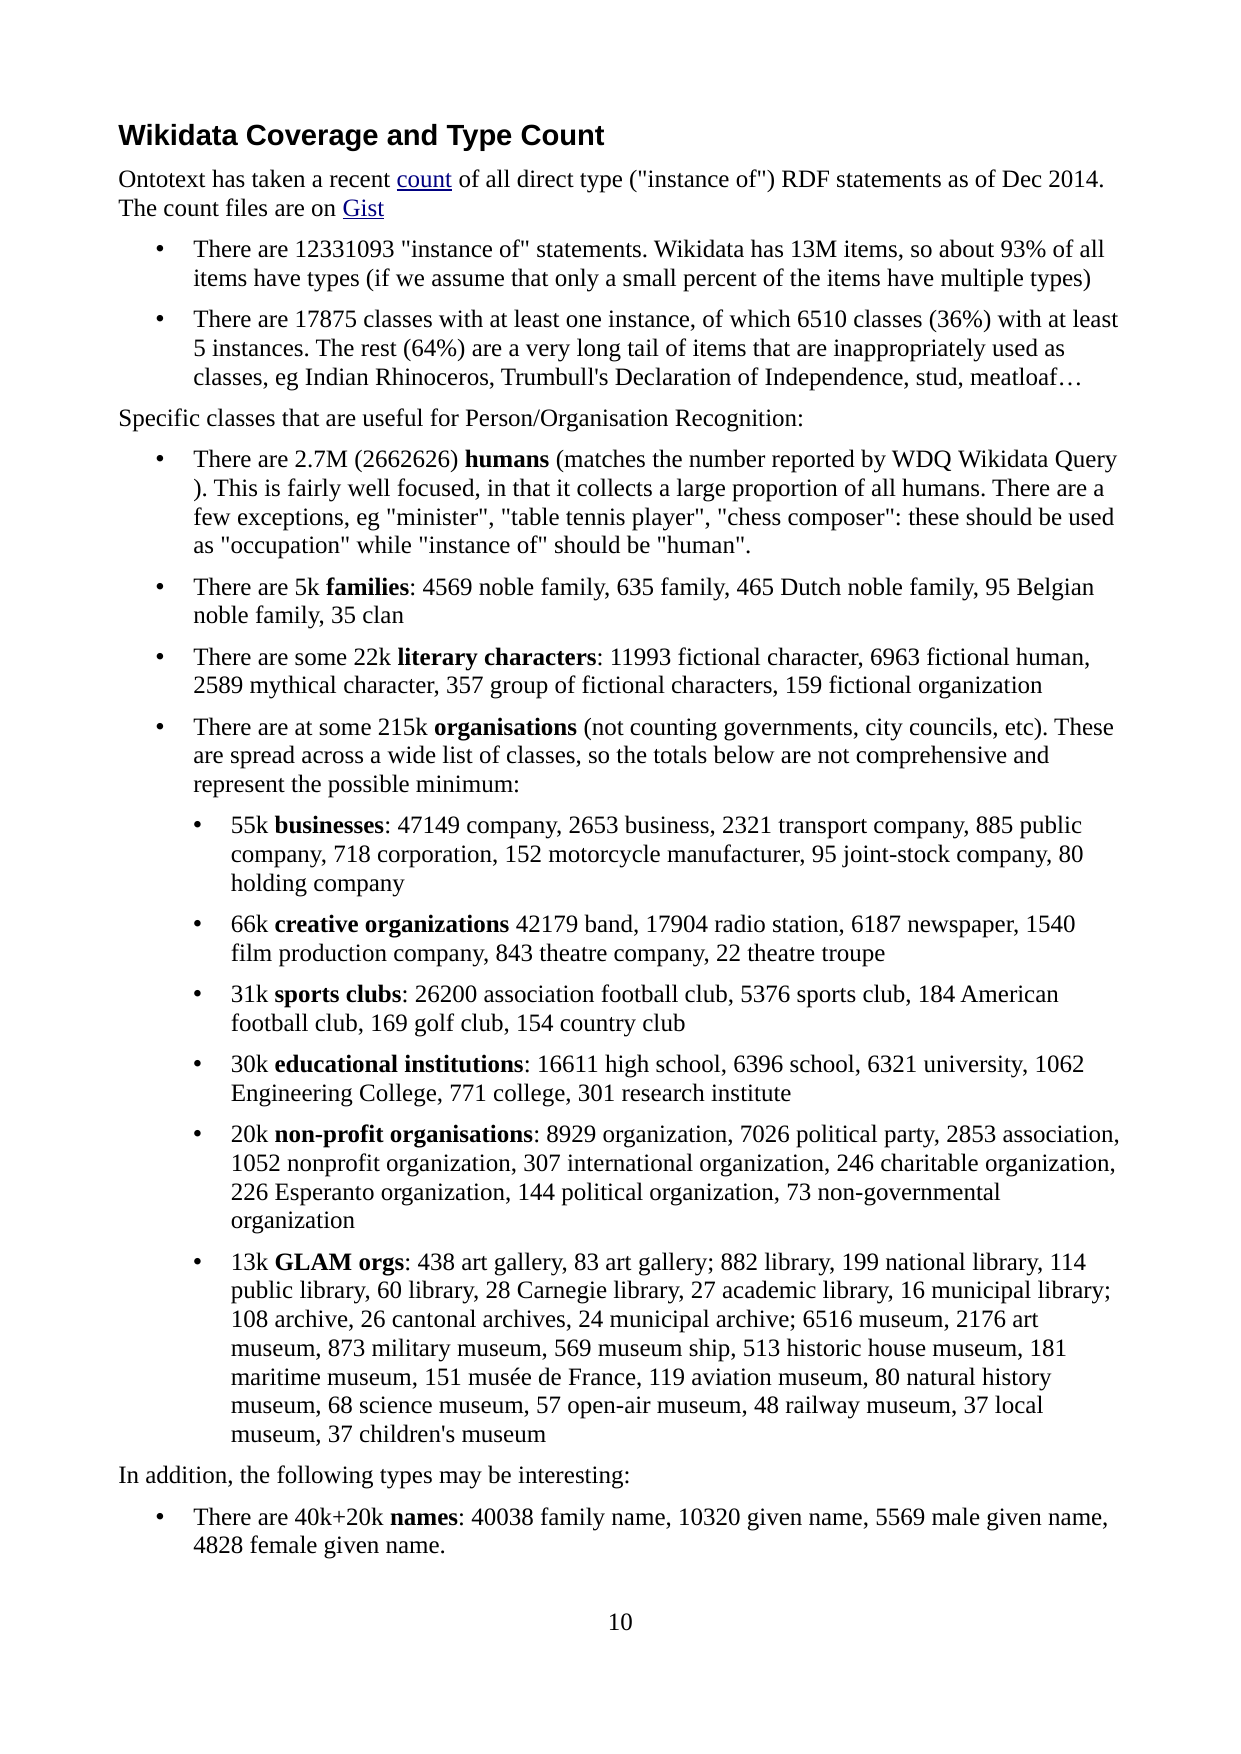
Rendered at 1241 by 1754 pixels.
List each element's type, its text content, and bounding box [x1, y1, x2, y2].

text In addition, the following types may be interesting: [118, 1460, 1122, 1489]
list 20k non-profit organisations: 8929 organization, 7026 political party, 2853 association, 1052 nonprofit organization, 307 international organization, 246 charitable organization, 226 Esperanto organization, 144 political organization, 73 non-governmental organization [193, 1119, 1122, 1234]
list 30k educational institutions: 16611 high school, 6396 school, 6321 university, 1062 Engineering College, 771 college, 301 research institute [193, 1049, 1122, 1107]
list There are 2.7M (2662626) humans (matches the number reported by WDQ Wikidata Query). This is fairly well focused, in that it collects a large proportion of all humans. There are a few exceptions, eg "minister", "table tennis player", "chess composer": these should be used as "occupation" while "instance of" should be "human". [156, 444, 1122, 559]
list There are 12331093 "instance of" statements. Wikidata has 13M items, so about 93% of all items have types (if we assume that only a small percent of the items have multiple types) [156, 234, 1122, 292]
list There are some 22k literary characters: 11993 fictional character, 6963 fictional human, 2589 mythical character, 357 group of fictional characters, 159 fictional organization [156, 642, 1122, 699]
list There are 5k families: 4569 noble family, 635 family, 465 Dutch noble family, 95 Belgian noble family, 35 clan [156, 572, 1122, 629]
list 66k creative organizations 42179 band, 17904 radio station, 6187 newspaper, 1540 film production company, 843 theatre company, 22 theatre troupe [193, 909, 1122, 967]
subtitle Wikidata Coverage and Type Count [118, 118, 1122, 152]
list 31k sports clubs: 26200 association football club, 5376 sports club, 184 American football club, 169 golf club, 154 country club [193, 979, 1122, 1037]
list 13k GLAM orgs: 438 art gallery, 83 art gallery; 882 library, 199 national library, 114 public library, 60 library, 28 Carnegie library, 27 academic library, 16 municipal library; 108 archive, 26 cantonal archives, 24 municipal archive; 6516 museum, 2176 art museum, 873 military museum, 569 museum ship, 513 historic house museum, 181 maritime museum, 151 musée de France, 119 aviation museum, 80 natural history museum, 68 science museum, 57 open-air museum, 48 railway museum, 37 local museum, 37 children's museum [193, 1247, 1122, 1448]
list 55k businesses: 47149 company, 2653 business, 2321 transport company, 885 public company, 718 corporation, 152 motorcycle manufacturer, 95 joint-stock company, 80 holding company [193, 810, 1122, 897]
list There are at some 215k organisations (not counting governments, city councils, etc). These are spread across a wide list of classes, so the totals below are not comprehensive and represent the possible minimum: [156, 712, 1122, 798]
list There are 17875 classes with at least one instance, of which 6510 classes (36%) with at least 5 instances. The rest (64%) are a very long tail of items that are inappropriately used as classes, eg Indian Rhinoceros, Trumbull's Declaration of Independence, stud, meatloaf… [156, 304, 1122, 390]
text Ontotext has taken a recent count of all direct type ("instance of") RDF statements as of Dec 2014. The count files are on Gist [118, 164, 1122, 222]
text Specific classes that are useful for Person/Organisation Recognition: [118, 403, 1122, 432]
list There are 40k+20k names: 40038 family name, 10320 given name, 5569 male given name, 4828 female given name. [156, 1502, 1122, 1559]
